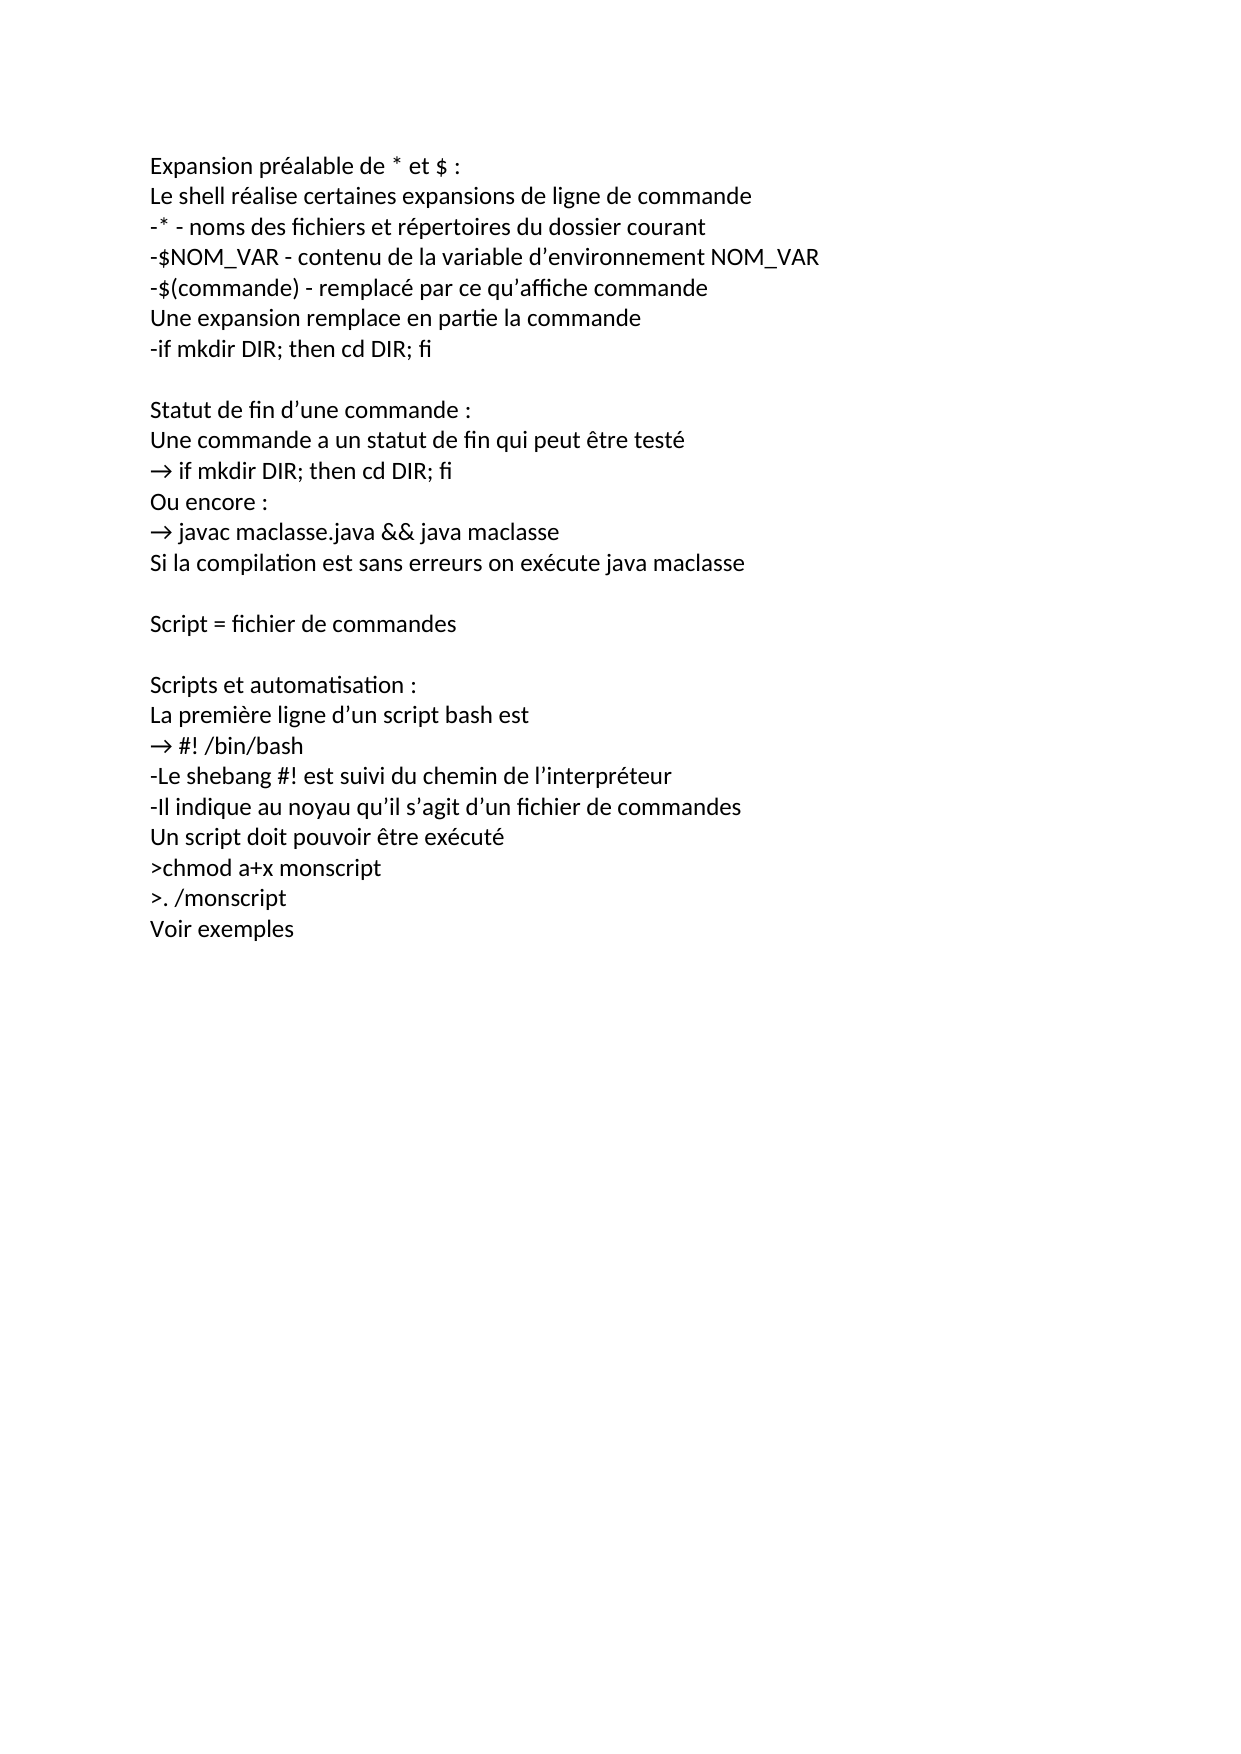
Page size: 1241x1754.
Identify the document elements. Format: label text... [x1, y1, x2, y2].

text La première ligne d’un script bash est [150, 699, 1090, 730]
text → if mkdir DIR; then cd DIR; ﬁ [150, 455, 1090, 486]
text -Le shebang #! est suivi du chemin de l’interpréteur [150, 760, 1090, 791]
text Une commande a un statut de ﬁn qui peut être testé [150, 425, 1090, 455]
text Statut de ﬁn d’une commande : [150, 394, 1090, 425]
text -* - noms des ﬁchiers et répertoires du dossier courant [150, 211, 1090, 242]
text -if mkdir DIR; then cd DIR; ﬁ [150, 333, 1090, 364]
text Scripts et automatisation : [150, 669, 1090, 699]
text Ou encore : [150, 486, 1090, 516]
text >chmod a+x monscript [150, 852, 1090, 882]
text → javac maclasse.java && java maclasse [150, 516, 1090, 547]
text Expansion préalable de * et $ : [150, 150, 1090, 181]
text Voir exemples [150, 913, 1090, 943]
text -$(commande) - remplacé par ce qu’affiche commande [150, 272, 1090, 303]
text → #! /bin/bash [150, 730, 1090, 760]
text >. /monscript [150, 882, 1090, 913]
text Si la compilation est sans erreurs on exécute java maclasse [150, 547, 1090, 577]
text -$NOM_VAR - contenu de la variable d’environnement NOM_VAR [150, 242, 1090, 272]
text Script = fichier de commandes [150, 608, 1090, 638]
text Le shell réalise certaines expansions de ligne de commande [150, 181, 1090, 211]
text Une expansion remplace en partie la commande [150, 303, 1090, 333]
text -Il indique au noyau qu’il s’agit d’un fichier de commandes [150, 791, 1090, 821]
text Un script doit pouvoir être exécuté [150, 821, 1090, 852]
